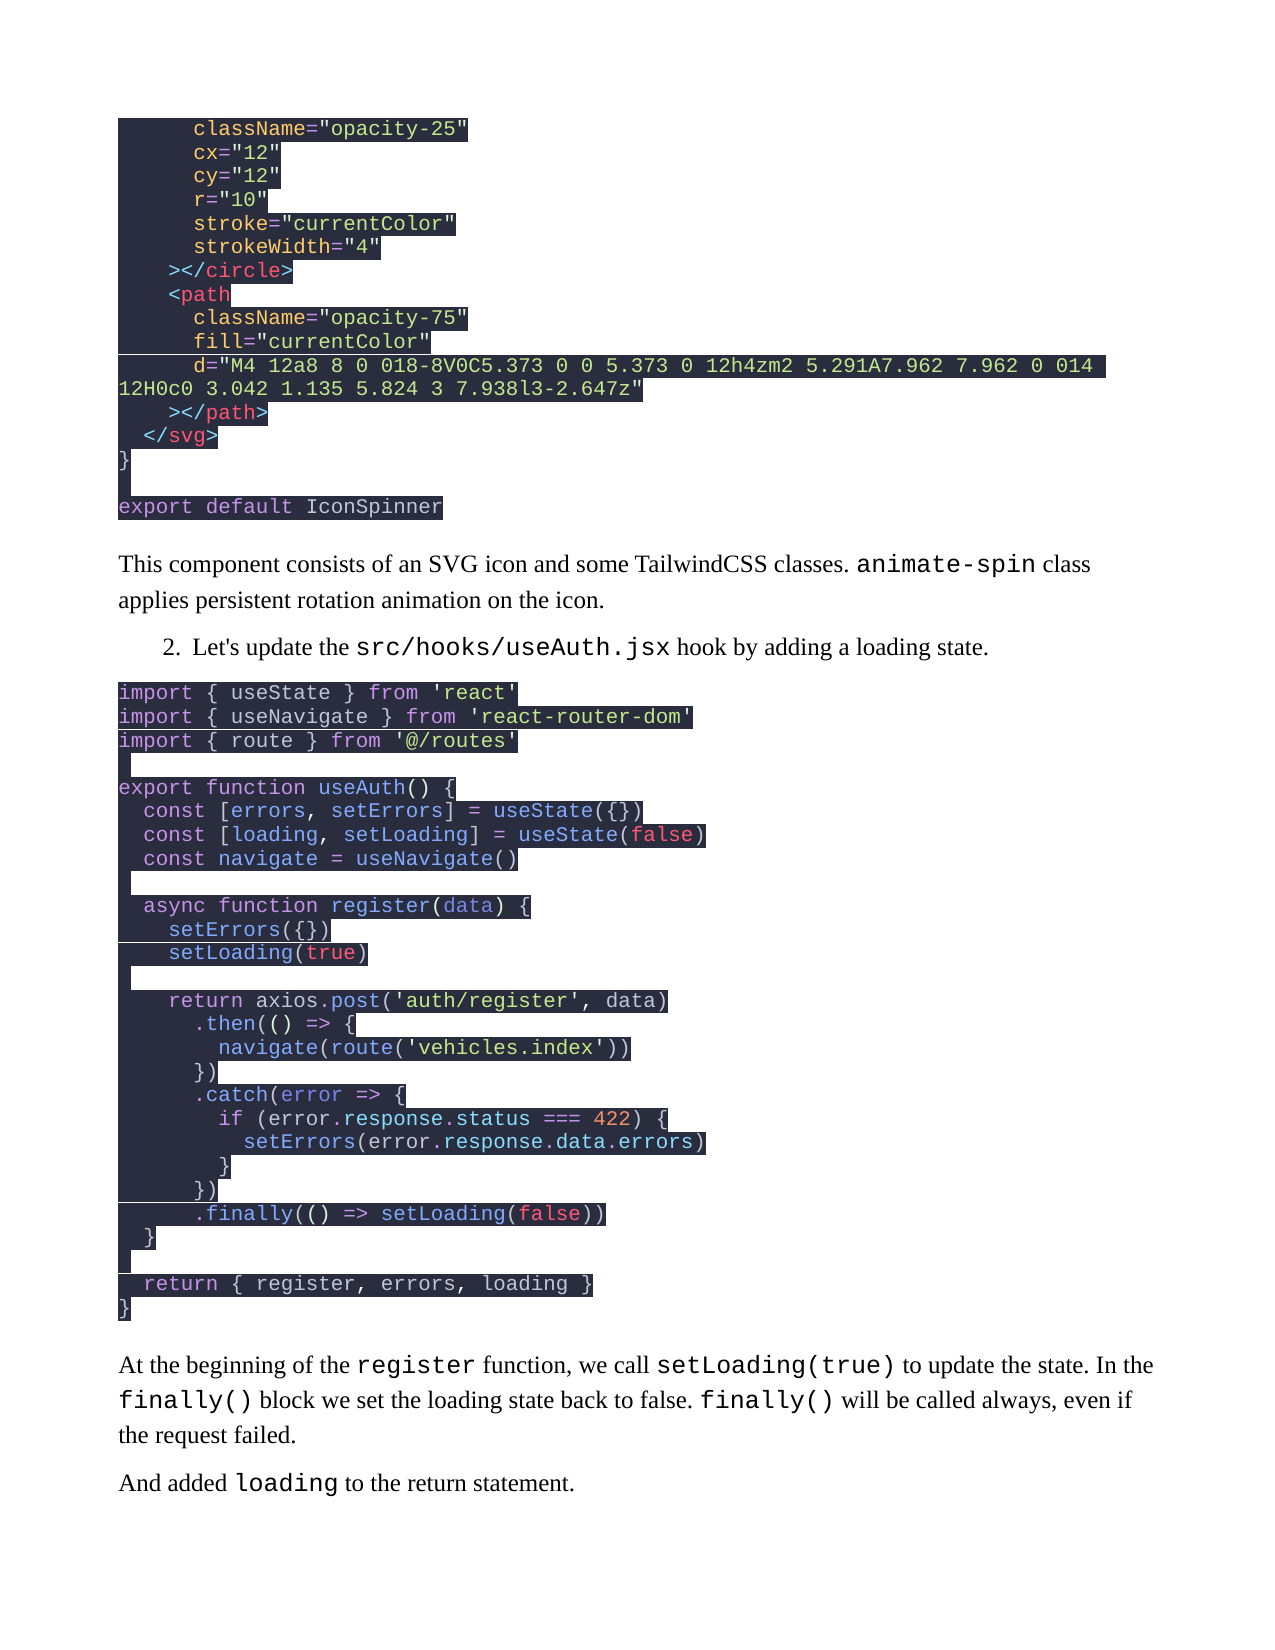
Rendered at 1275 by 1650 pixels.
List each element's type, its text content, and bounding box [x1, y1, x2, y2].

list Let's update the src/hooks/useAuth.jsx hook by adding a loading state. [162, 632, 1157, 663]
text <path [118, 284, 1157, 307]
text setLoading(true) [118, 942, 1157, 966]
text } [118, 449, 1157, 473]
text ></path> [118, 402, 1157, 426]
text } [118, 1297, 1157, 1321]
text r="10" [118, 189, 1157, 213]
text if (error.response.status === 422) { [118, 1108, 1157, 1132]
text return { register, errors, loading } [118, 1273, 1157, 1297]
text const navigate = useNavigate() [118, 848, 1157, 871]
text import { route } from '@/routes' [118, 729, 1157, 753]
text }) [118, 1061, 1157, 1084]
text setErrors(error.response.data.errors) [118, 1132, 1157, 1155]
text .catch(error => { [118, 1084, 1157, 1108]
text And added loading to the return statement. [118, 1468, 1157, 1499]
text export function useAuth() { [118, 777, 1157, 801]
text This component consists of an SVG icon and some TailwindCSS classes. animate-spin class applies persistent rotation animation on the icon. [118, 549, 1157, 613]
text At the beginning of the register function, we call setLoading(true) to update the state. In the finally() block we set the loading state back to false. finally() will be called always, even if the request failed. [118, 1350, 1157, 1449]
text cx="12" [118, 142, 1157, 165]
text } [118, 1155, 1157, 1179]
text ></circle> [118, 260, 1157, 284]
text } [118, 1226, 1157, 1250]
text navigate(route('vehicles.index')) [118, 1037, 1157, 1061]
text fill="currentColor" [118, 331, 1157, 354]
text export default IconSpinner [118, 496, 1157, 520]
text d="M4 12a8 8 0 018-8V0C5.373 0 0 5.373 0 12h4zm2 5.291A7.962 7.962 0 014 12H0c0 3.042 1.135 5.824 3 7.938l3-2.647z" [118, 354, 1157, 402]
text strokeWidth="4" [118, 236, 1157, 260]
text const [loading, setLoading] = useState(false) [118, 824, 1157, 848]
text cy="12" [118, 165, 1157, 189]
text .finally(() => setLoading(false)) [118, 1202, 1157, 1226]
text setErrors({}) [118, 919, 1157, 942]
text const [errors, setErrors] = useState({}) [118, 801, 1157, 824]
text import { useNavigate } from 'react-router-dom' [118, 706, 1157, 729]
text import { useState } from 'react' [118, 682, 1157, 706]
text className="opacity-75" [118, 307, 1157, 331]
text .then(() => { [118, 1013, 1157, 1037]
text return axios.post('auth/register', data) [118, 990, 1157, 1013]
text </svg> [118, 426, 1157, 449]
text className="opacity-25" [118, 118, 1157, 142]
text }) [118, 1179, 1157, 1202]
text async function register(data) { [118, 895, 1157, 919]
text stroke="currentColor" [118, 213, 1157, 236]
